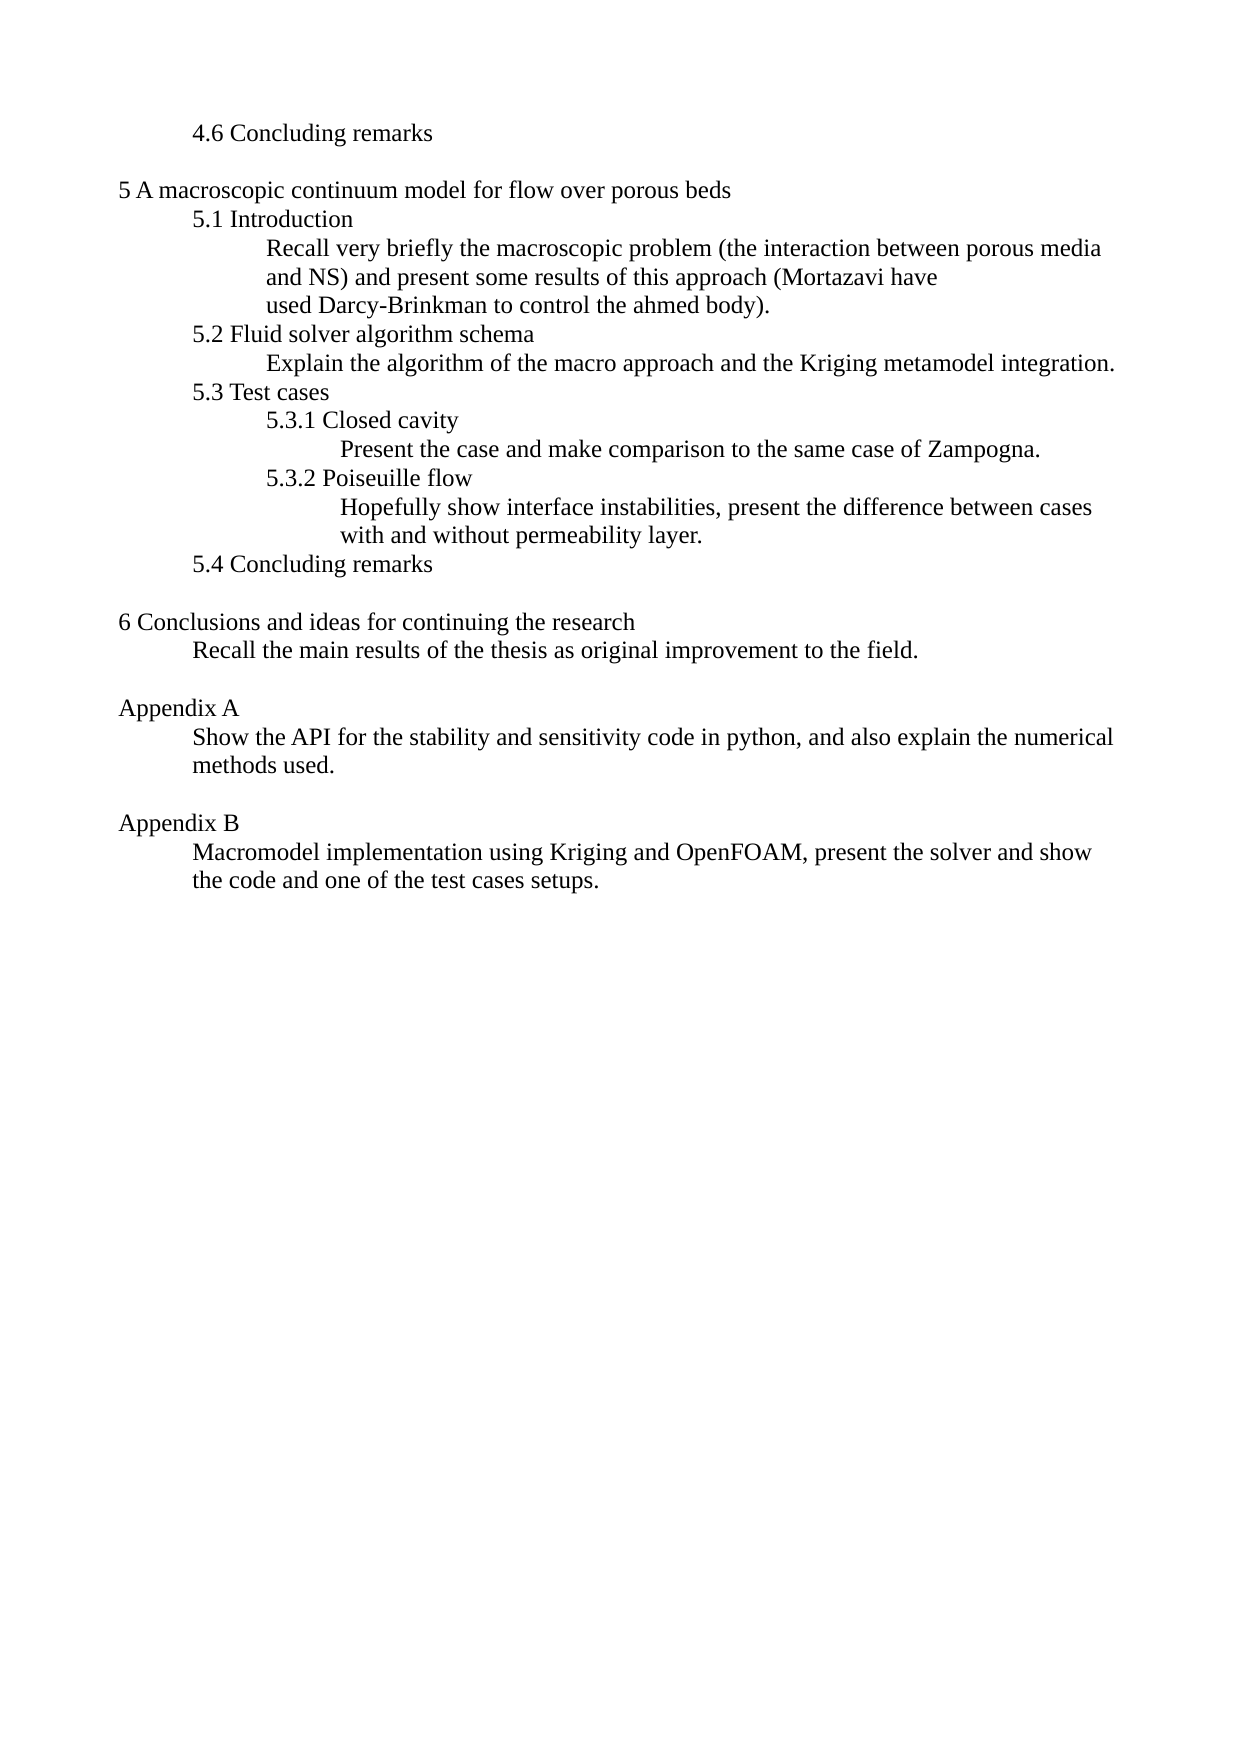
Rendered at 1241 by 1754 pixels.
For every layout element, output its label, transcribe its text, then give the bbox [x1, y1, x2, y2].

text Present the case and make comparison to the same case of Zampogna. [118, 434, 1122, 463]
text 5.2 Fluid solver algorithm schema [118, 319, 1122, 348]
text Macromodel implementation using Kriging and OpenFOAM, present the solver and show the code and one of the test cases setups. [118, 837, 1122, 894]
text 5.3 Test cases [118, 377, 1122, 406]
text 6 Conclusions and ideas for continuing the research [118, 607, 1122, 636]
text Explain the algorithm of the macro approach and the Kriging metamodel integration. [118, 348, 1122, 377]
text 5.3.1 Closed cavity [118, 406, 1122, 434]
text Recall the main results of the thesis as original improvement to the field. [118, 636, 1122, 664]
text 5.3.2 Poiseuille flow [118, 463, 1122, 492]
text Recall very briefly the macroscopic problem (the interaction between porous media and NS) and present some results of this approach (Mortazavi have used Darcy-Brinkman to control the ahmed body). [118, 233, 1122, 319]
text Appendix B [118, 808, 1122, 837]
text Hopefully show interface instabilities, present the difference between cases with and without permeability layer. [118, 492, 1122, 549]
text 5 A macroscopic continuum model for flow over porous beds [118, 176, 1122, 204]
text 5.4 Concluding remarks [118, 549, 1122, 578]
text Show the API for the stability and sensitivity code in python, and also explain the numerical methods used. [118, 722, 1122, 779]
text Appendix A [118, 693, 1122, 722]
text 5.1 Introduction [118, 204, 1122, 233]
text 4.6 Concluding remarks [118, 118, 1122, 147]
